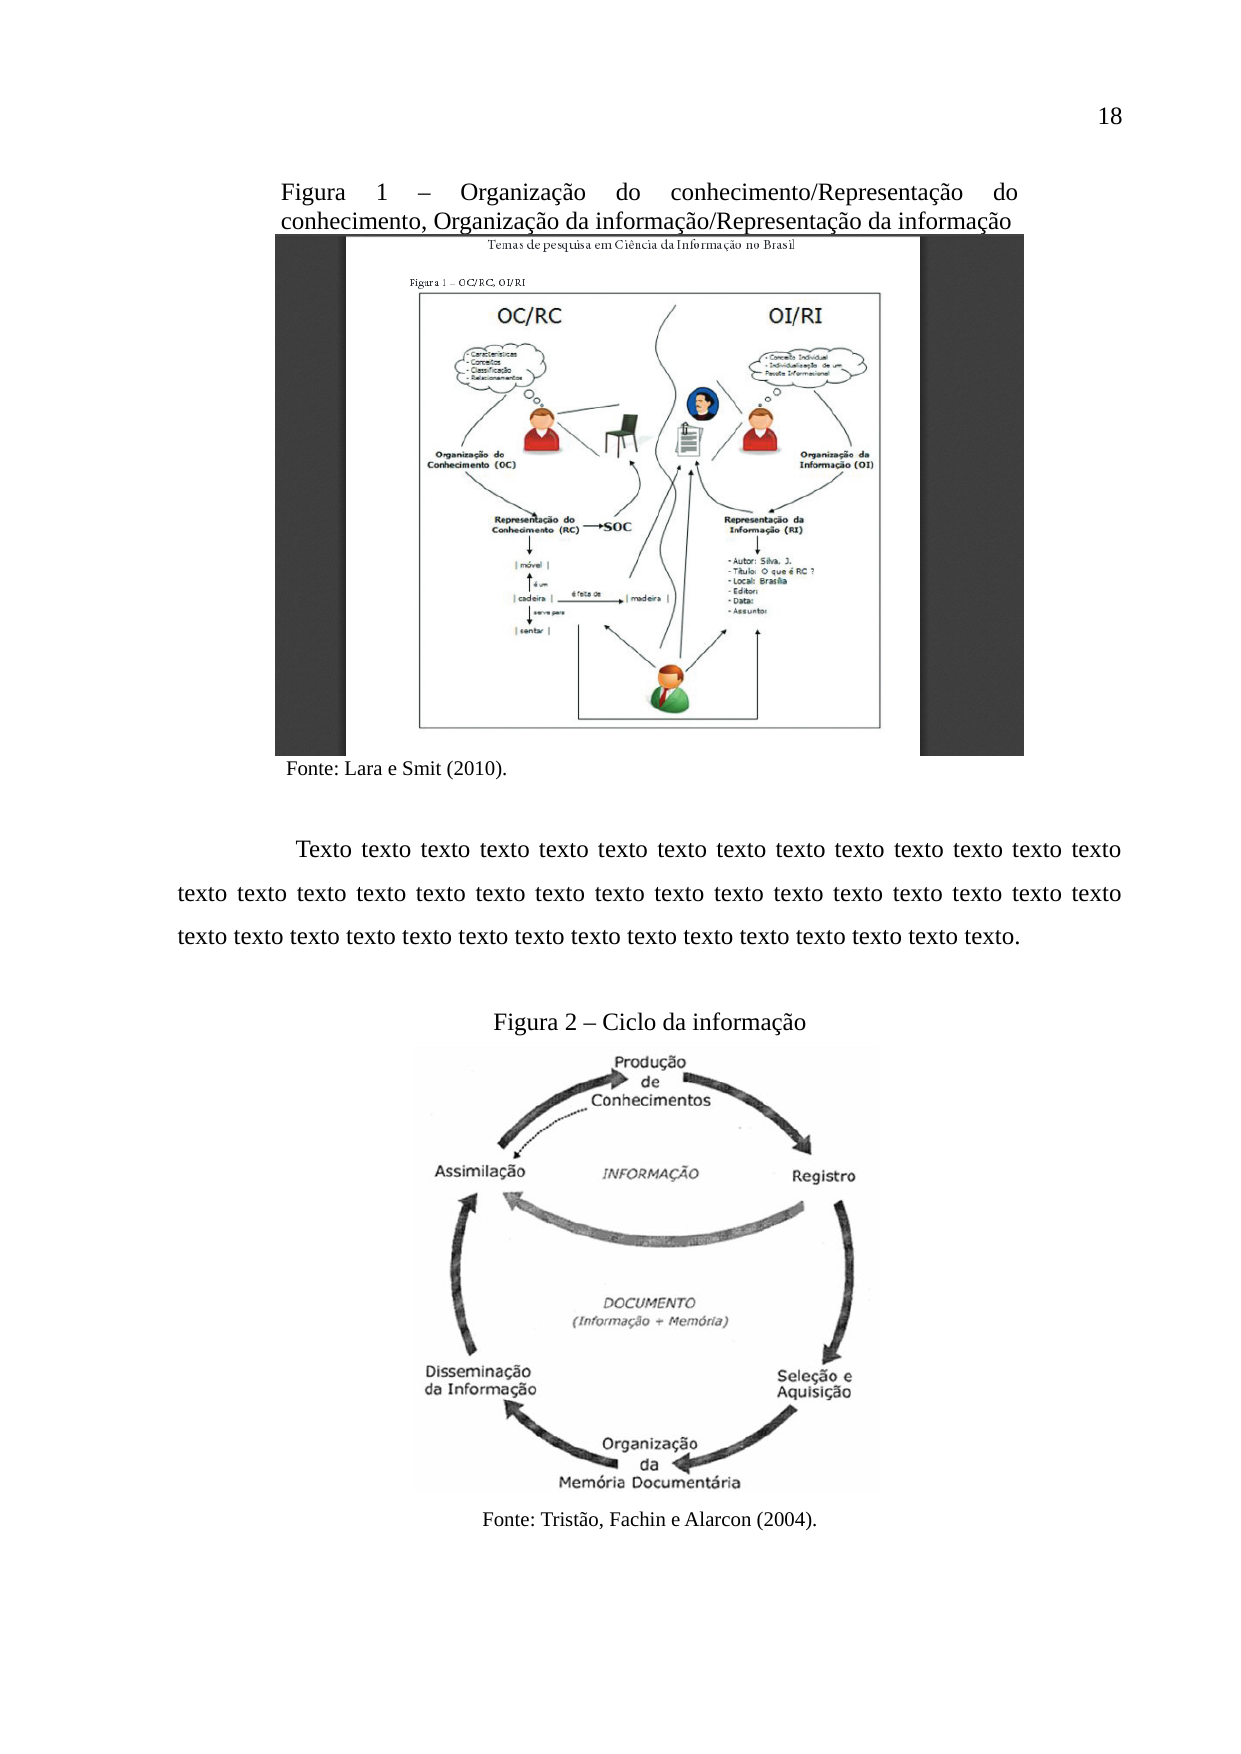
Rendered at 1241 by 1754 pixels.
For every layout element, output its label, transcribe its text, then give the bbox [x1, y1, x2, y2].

text Fonte: Tristão, Fachin e Alarcon (2004). [177, 1506, 1122, 1531]
picture [413, 1036, 886, 1492]
picture [275, 234, 1024, 756]
text Figura 1 – Organização do conhecimento/Representação do conhecimento, Organização da informação/Representação da informação [281, 177, 1019, 234]
text Texto texto texto texto texto texto texto texto texto texto texto texto texto texto texto texto texto texto texto texto texto texto texto texto texto texto texto texto texto texto texto texto texto texto texto texto texto texto texto texto texto texto texto texto texto. [177, 834, 1122, 949]
text Fonte: Lara e Smit (2010). [281, 755, 1122, 779]
text Figura 2 – Ciclo da informação [177, 1007, 1122, 1036]
